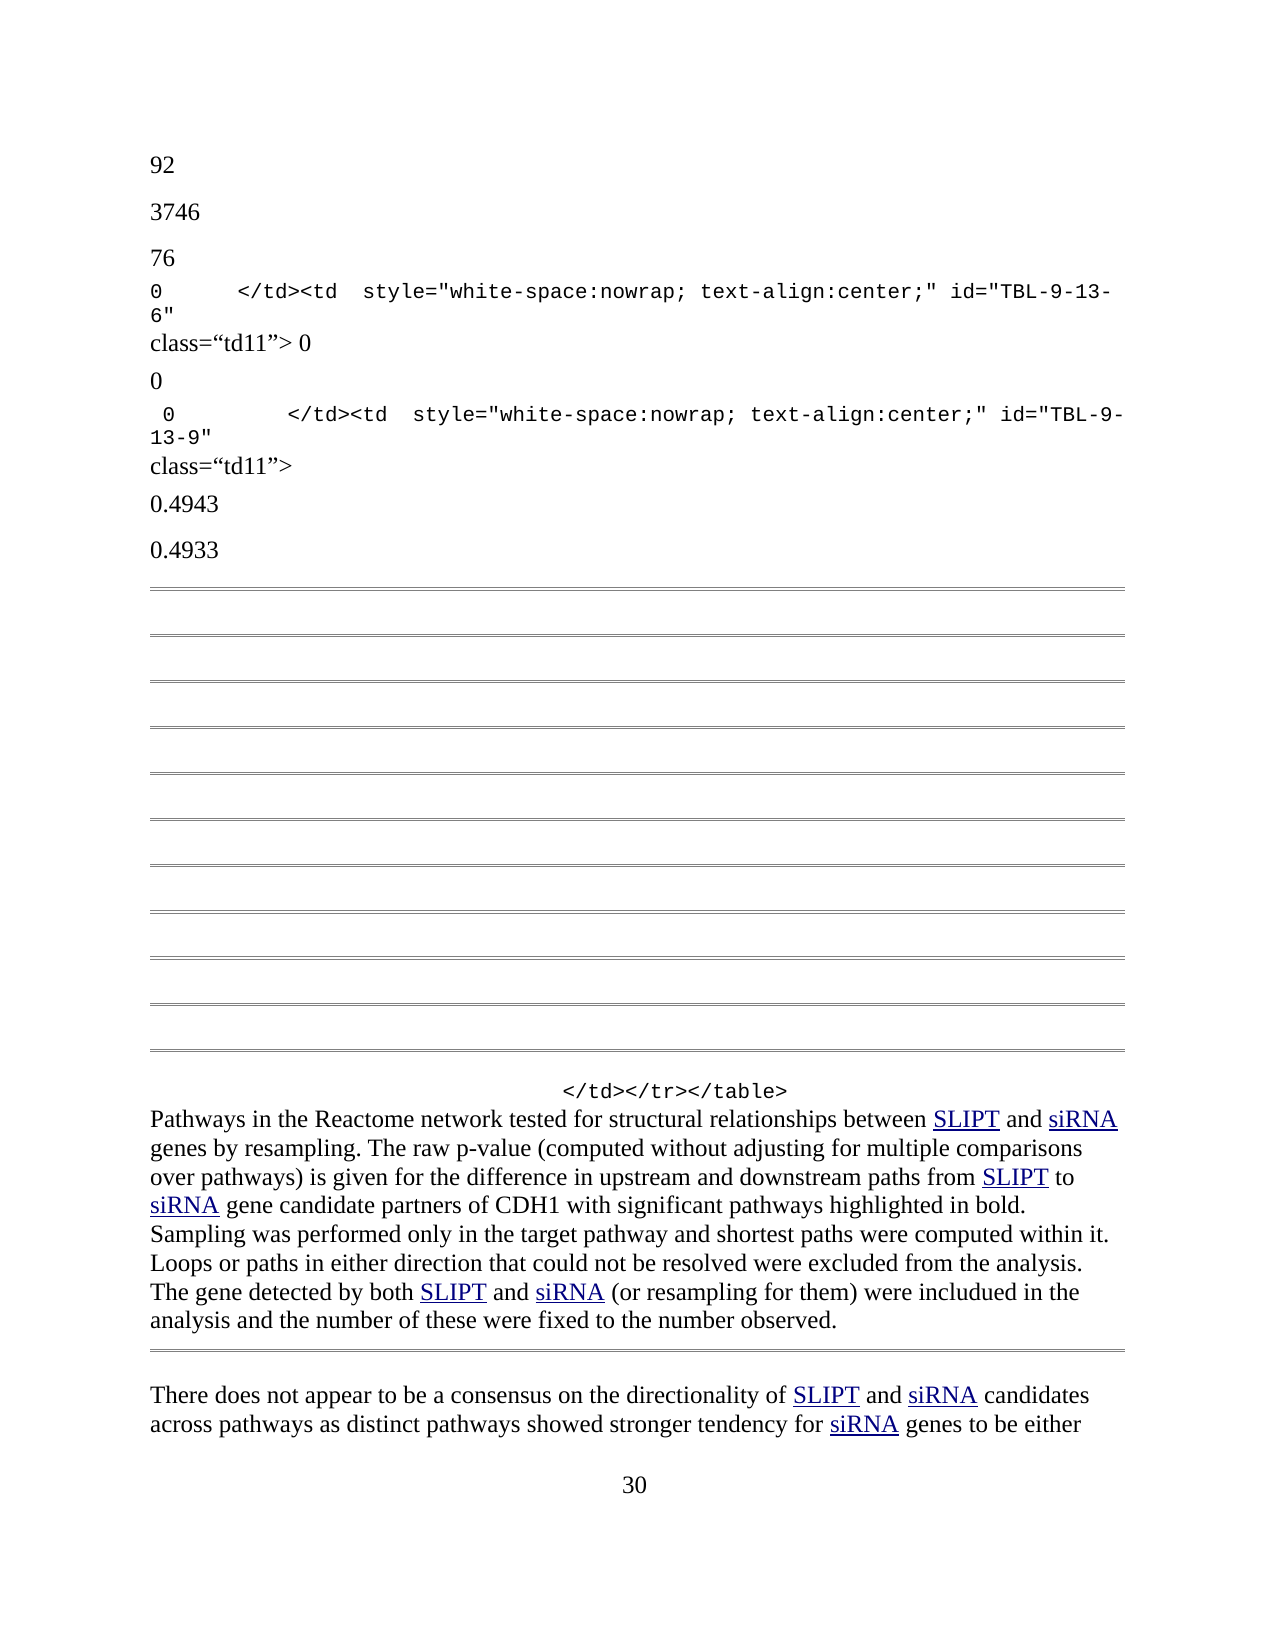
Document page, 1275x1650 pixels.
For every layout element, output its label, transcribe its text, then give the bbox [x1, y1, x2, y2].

text 0.4943 [150, 489, 1125, 517]
text 92 [150, 150, 1125, 179]
text 0 </td><td style="white-space:nowrap; text-align:center;" id="TBL-9-13-9" [150, 404, 1125, 451]
text class=“td11”> 0 [150, 328, 1125, 357]
text 0 </td><td style="white-space:nowrap; text-align:center;" id="TBL-9-13-6" [150, 281, 1125, 328]
text class=“td11”> [150, 451, 1125, 480]
text Pathways in the Reactome network tested for structural relationships between SLIPT and siRNA genes by resampling. The raw p-value (computed without adjusting for multiple comparisons over pathways) is given for the difference in upstream and downstream paths from SLIPT to siRNA gene candidate partners of CDH1 with significant pathways highlighted in bold. Sampling was performed only in the target pathway and shortest paths were computed within it. Loops or paths in either direction that could not be resolved were excluded from the analysis. The gene detected by both SLIPT and siRNA (or resampling for them) were includued in the analysis and the number of these were fixed to the number observed. [150, 1104, 1125, 1334]
text 0 [150, 366, 1125, 395]
text </td></tr></table> [150, 1081, 1125, 1104]
text 76 [150, 243, 1125, 272]
text 3746 [150, 197, 1125, 225]
text There does not appear to be a consensus on the directionality of SLIPT and siRNA candidates across pathways as distinct pathways showed stronger tendency for siRNA genes to be either [150, 1381, 1125, 1438]
text 0.4933 [150, 535, 1125, 564]
